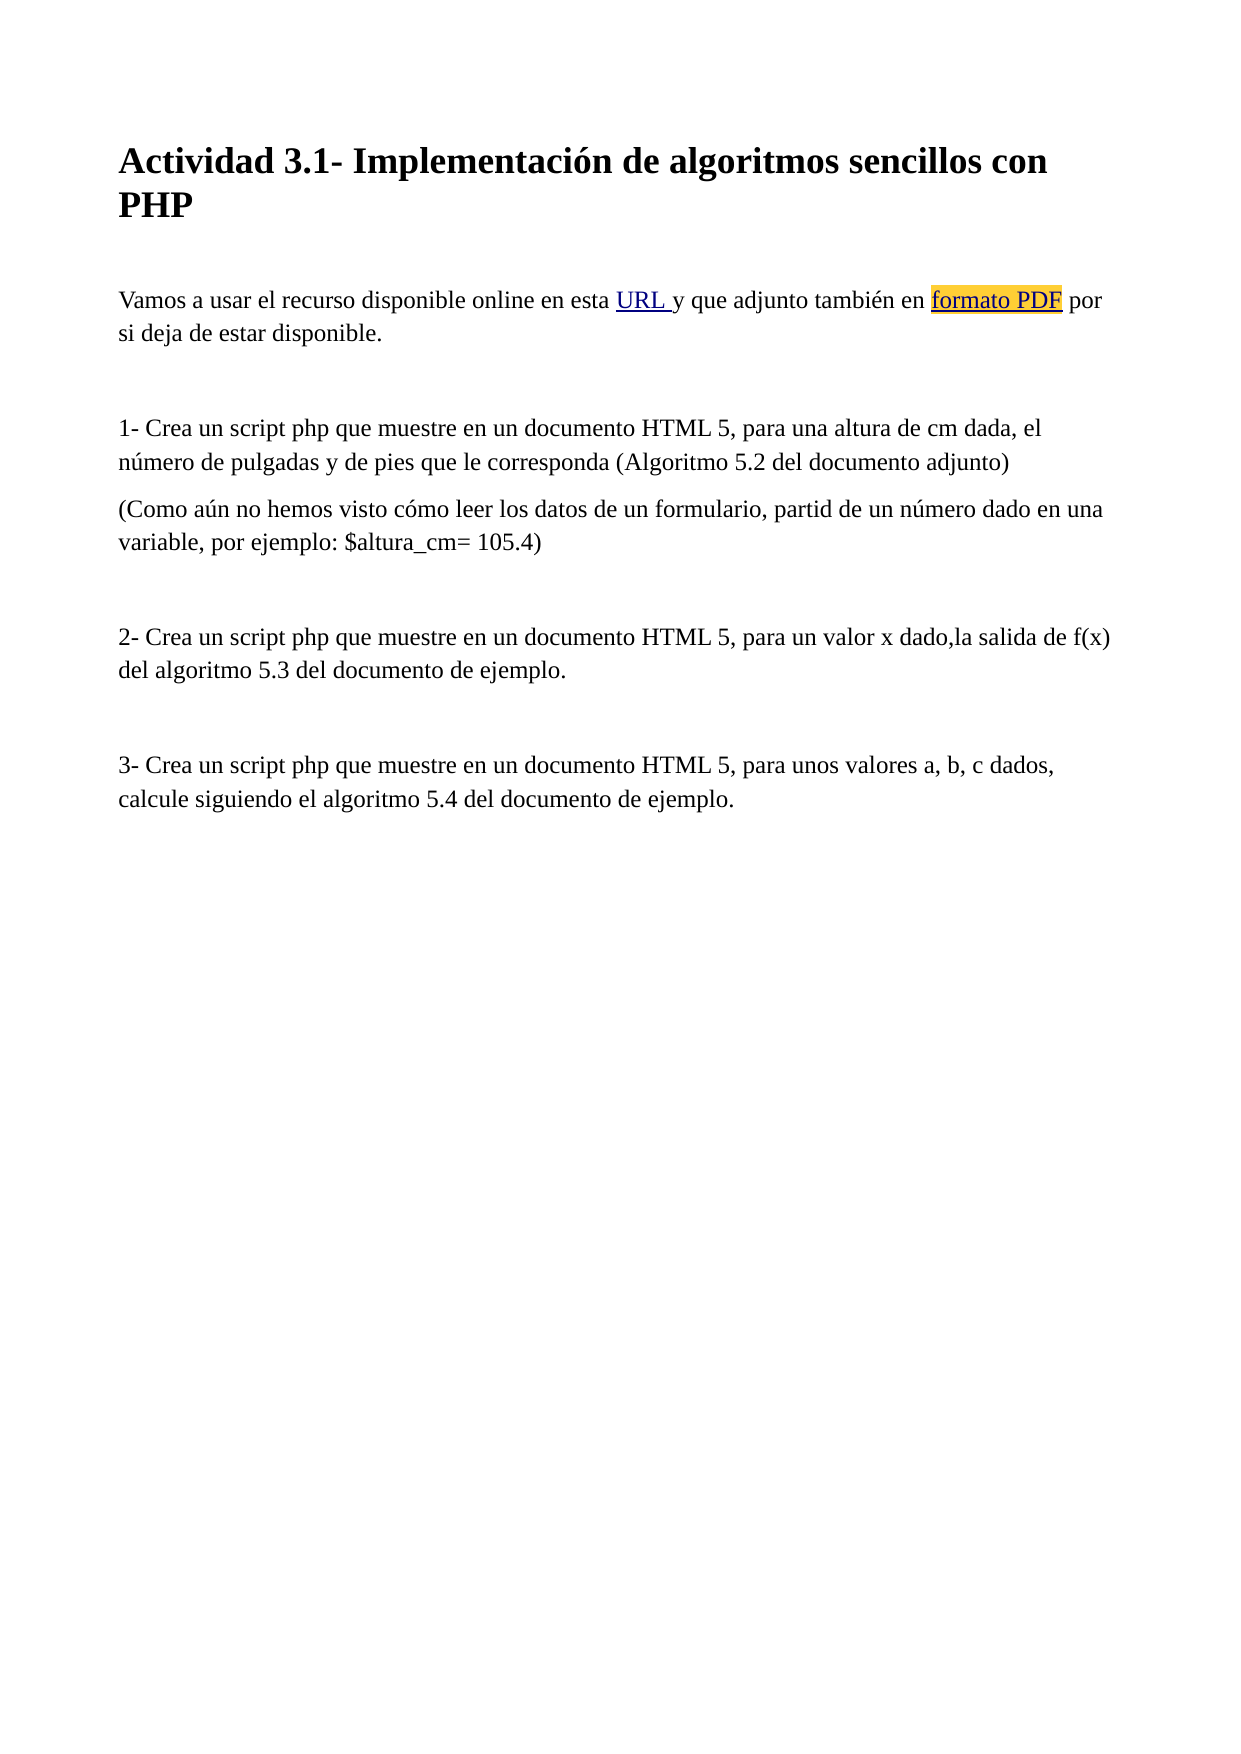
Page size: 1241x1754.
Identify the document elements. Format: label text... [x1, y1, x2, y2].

text 2- Crea un script php que muestre en un documento HTML 5, para un valor x dado,la salida de f(x) del algoritmo 5.3 del documento de ejemplo. [118, 622, 1122, 684]
text (Como aún no hemos visto cómo leer los datos de un formulario, partid de un número dado en una variable, por ejemplo: $altura_cm= 105.4) [118, 494, 1122, 556]
text 1- Crea un script php que muestre en un documento HTML 5, para una altura de cm dada, el número de pulgadas y de pies que le corresponda (Algoritmo 5.2 del documento adjunto) [118, 413, 1122, 475]
subtitle Actividad 3.1- Implementación de algoritmos sencillos con PHP [118, 139, 1122, 225]
text 3- Crea un script php que muestre en un documento HTML 5, para unos valores a, b, c dados, calcule siguiendo el algoritmo 5.4 del documento de ejemplo. [118, 751, 1122, 812]
text Vamos a usar el recurso disponible online en esta URL y que adjunto también en formato PDF por si deja de estar disponible. [118, 285, 1122, 347]
